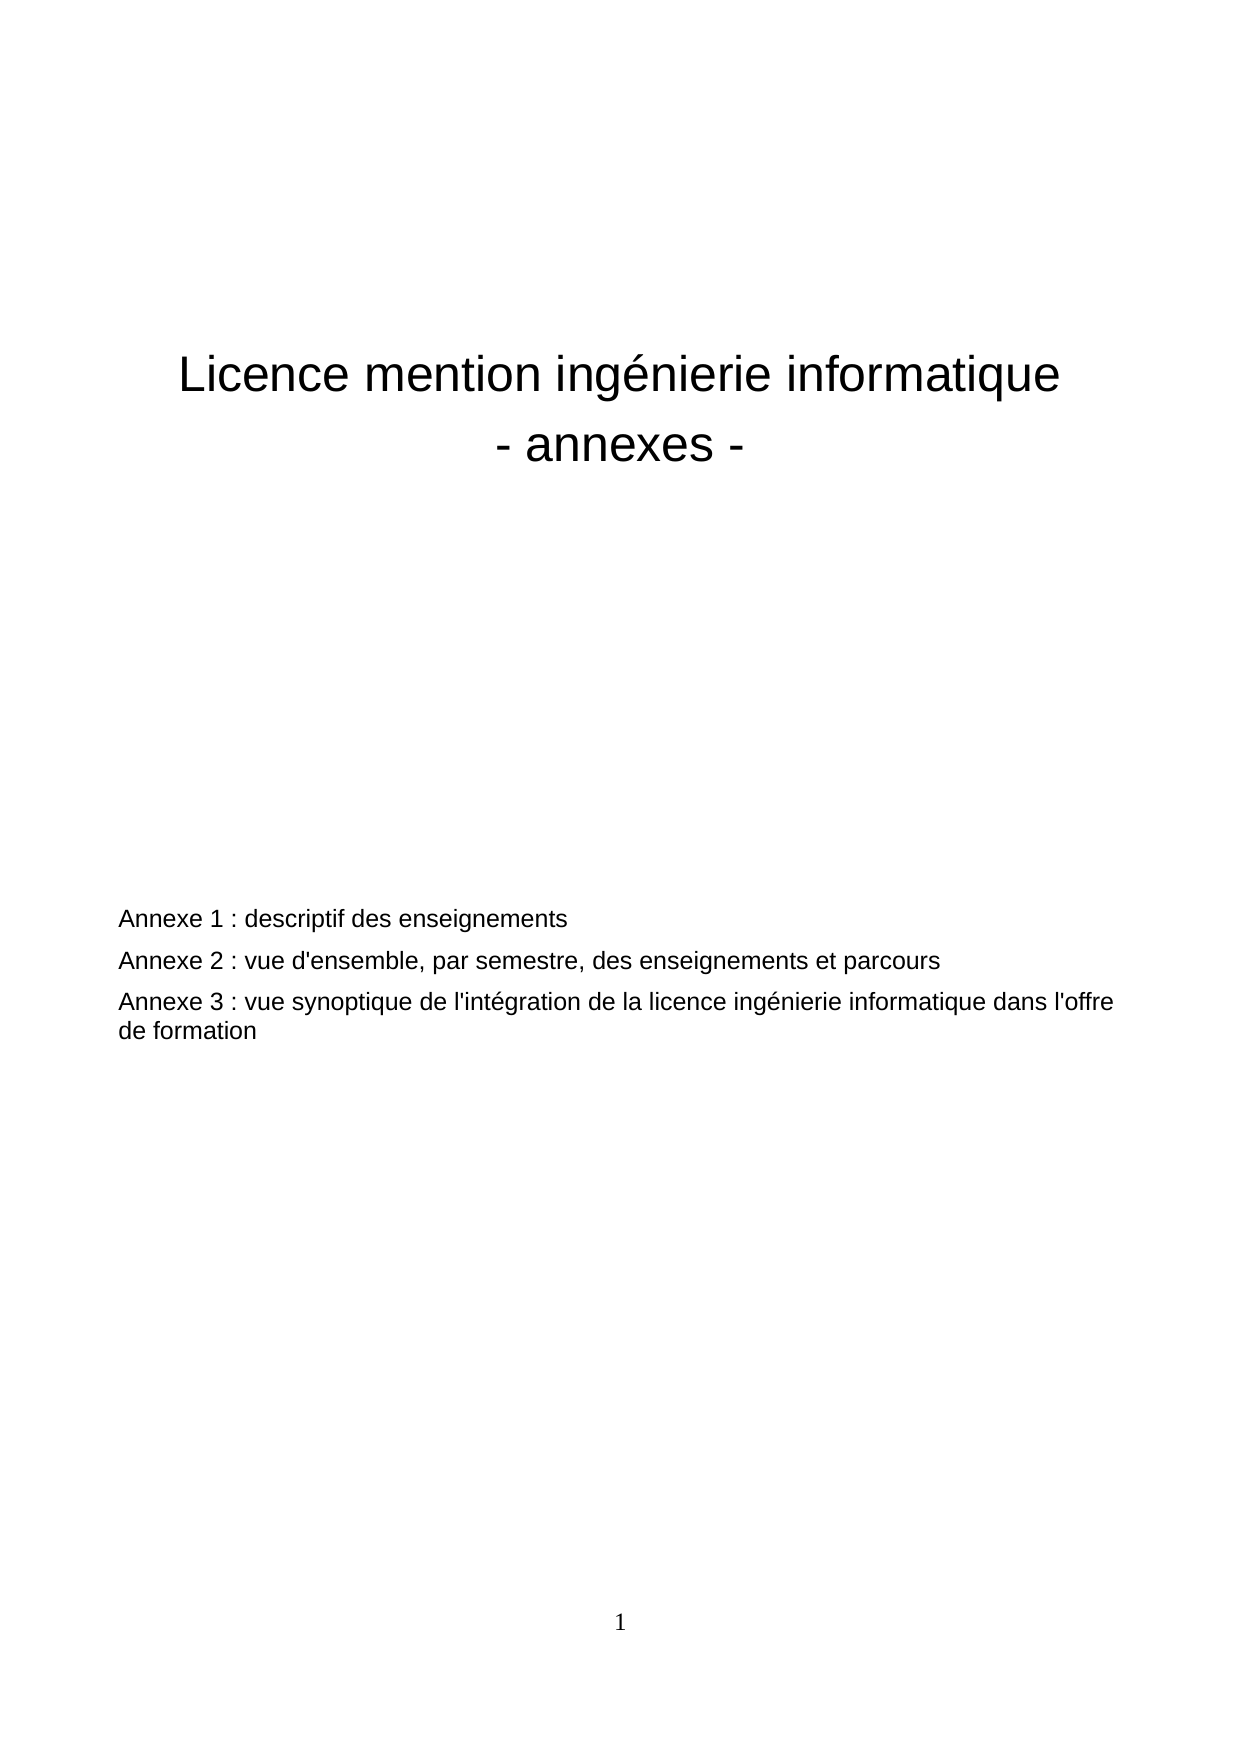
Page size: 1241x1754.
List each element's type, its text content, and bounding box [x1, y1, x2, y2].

subtitle Licence mention ingénierie informatique [118, 344, 1122, 402]
text - annexes - [118, 414, 1122, 472]
text Annexe 2 : vue d'ensemble, par semestre, des enseignements et parcours [118, 946, 1122, 974]
text Annexe 1 : descriptif des enseignements [118, 904, 1122, 933]
text Annexe 3 : vue synoptique de l'intégration de la licence ingénierie informatique dans l'offre de formation [118, 987, 1122, 1044]
